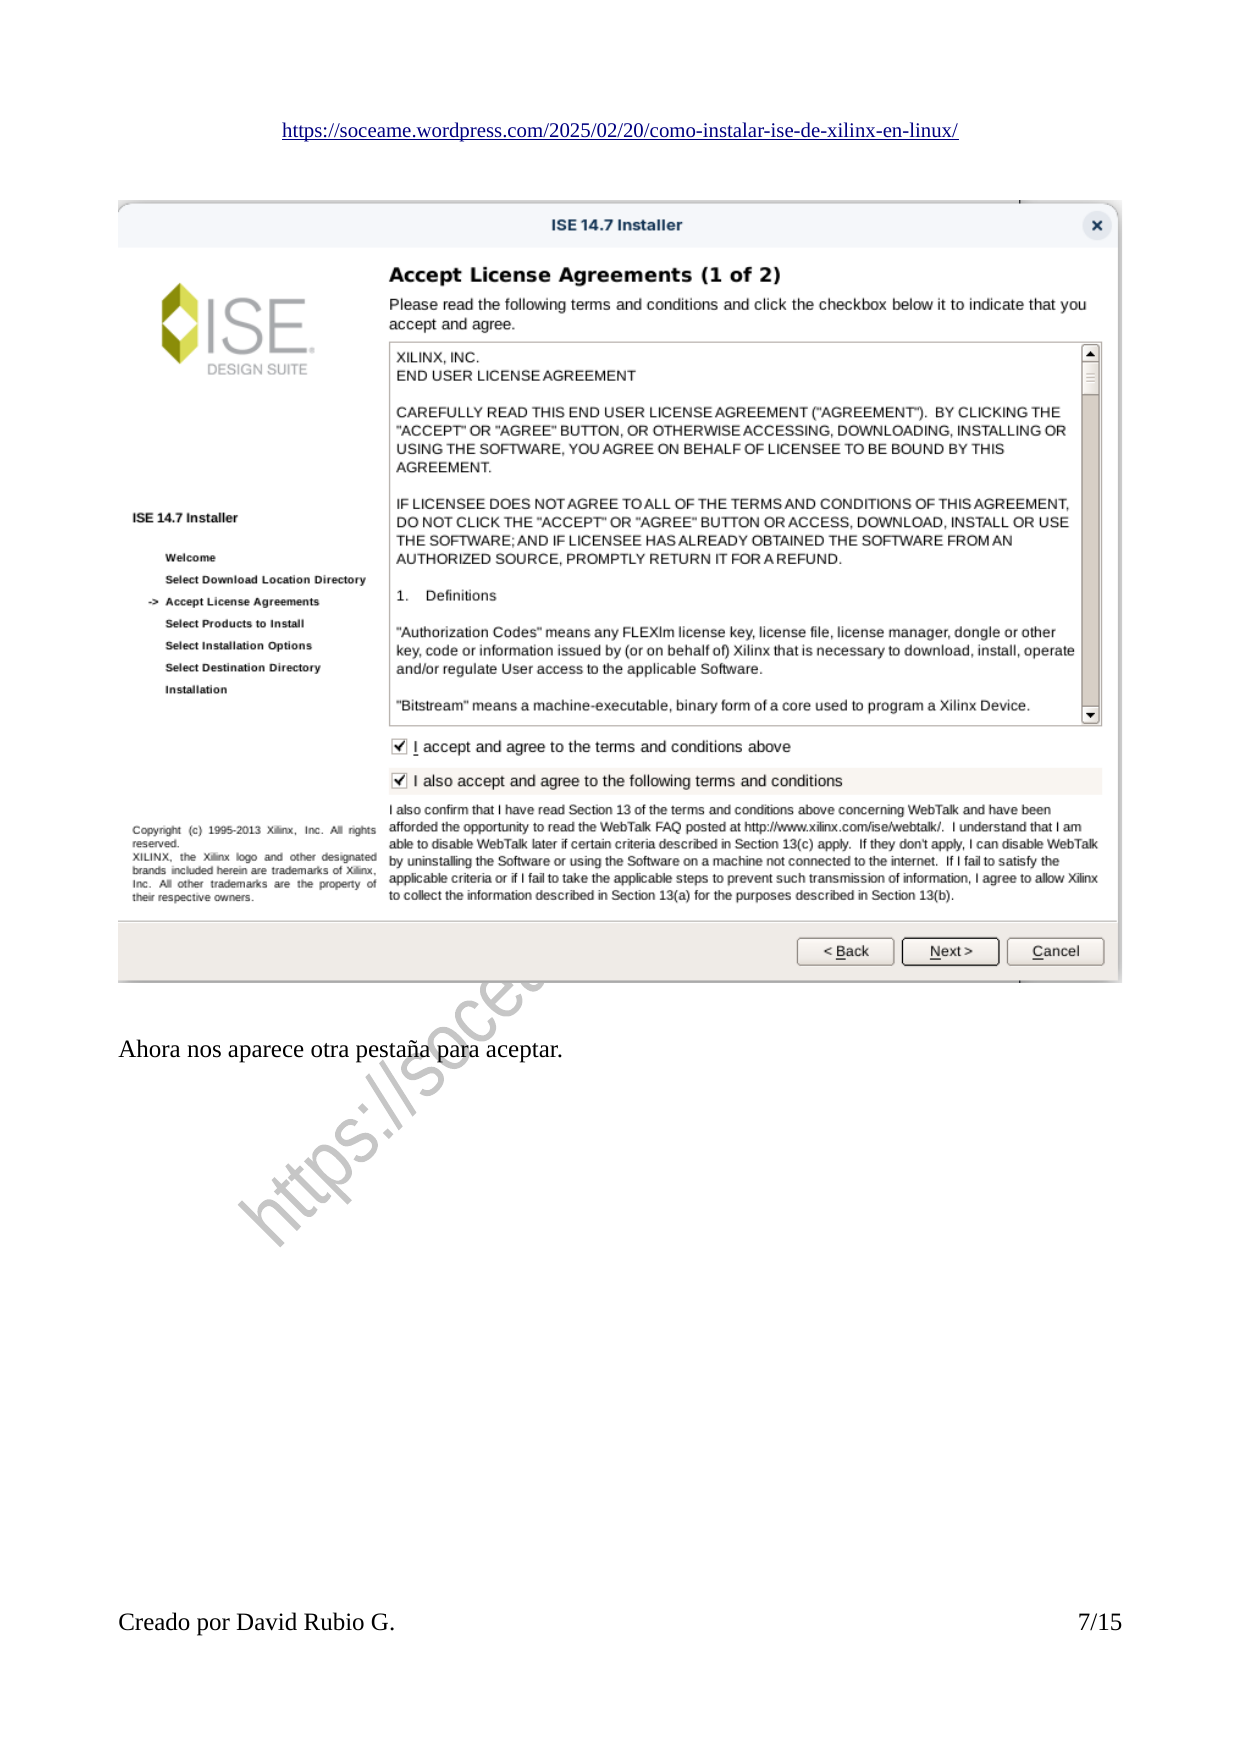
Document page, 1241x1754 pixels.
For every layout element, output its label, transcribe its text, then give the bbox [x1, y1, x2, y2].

picture [118, 200, 1123, 983]
text Ahora nos aparece otra pestaña para aceptar. [118, 1034, 429, 1063]
text Ahora nos aparece otra pestaña para aceptar. [459, 1034, 1122, 1063]
